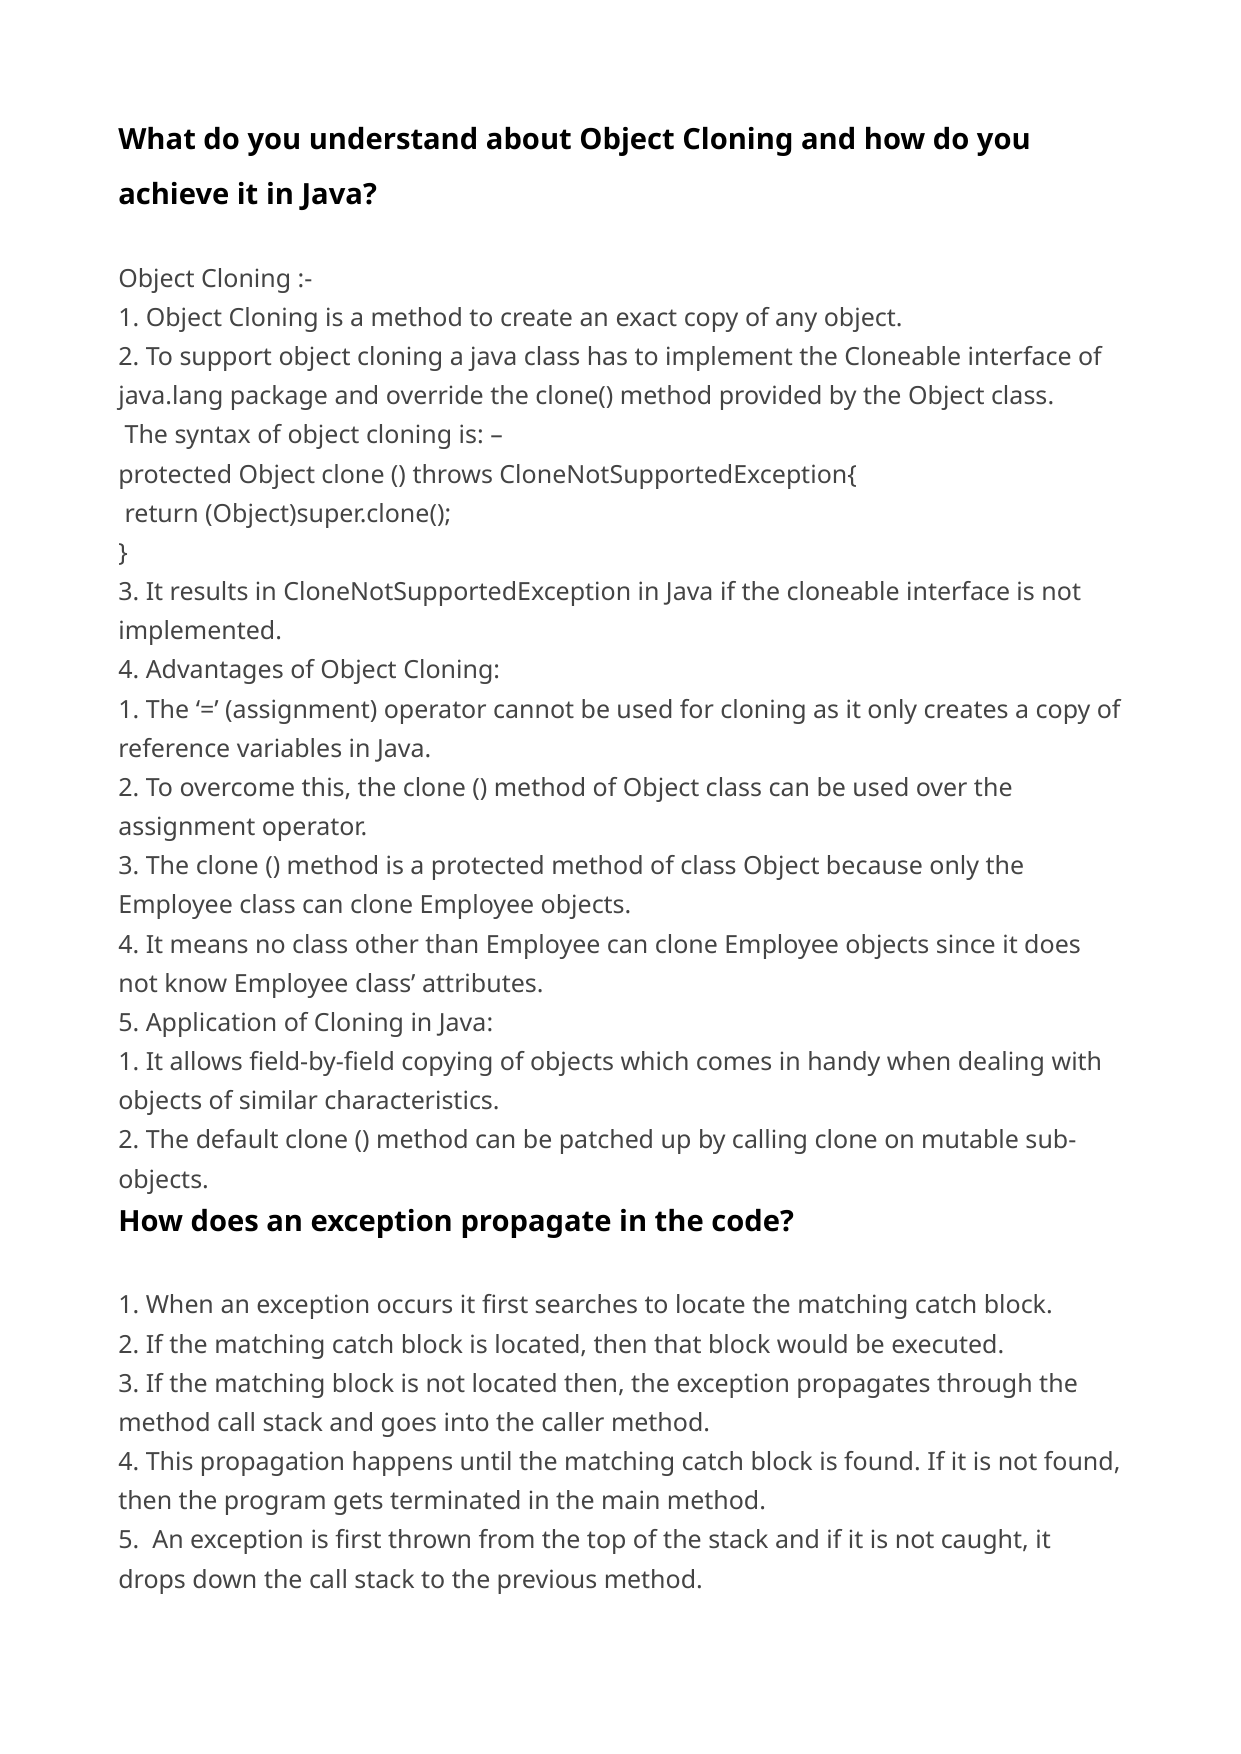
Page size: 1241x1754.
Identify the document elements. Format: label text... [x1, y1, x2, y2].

text 3. The clone () method is a protected method of class Object because only the Employee class can clone Employee objects. [118, 848, 1122, 921]
text protected Object clone () throws CloneNotSupportedException{ [118, 456, 1122, 490]
text 2. To overcome this, the clone () method of Object class can be used over the assignment operator. [118, 769, 1122, 843]
text 1. When an exception occurs it first searches to locate the matching catch block. [118, 1287, 1122, 1321]
text 3. If the matching block is not located then, the exception propagates through the method call stack and goes into the caller method. [118, 1366, 1122, 1439]
text 1. It allows field-by-field copying of objects which comes in handy when dealing with objects of similar characteristics. [118, 1044, 1122, 1117]
text 4. This propagation happens until the matching catch block is found. If it is not found, then the program gets terminated in the main method. [118, 1444, 1122, 1517]
text return (Object)super.clone(); [118, 495, 1122, 529]
text 2. The default clone () method can be patched up by calling clone on mutable sub-objects. [118, 1122, 1122, 1195]
text 5. An exception is first thrown from the top of the stack and if it is not caught, it drops down the call stack to the previous method. [118, 1522, 1122, 1595]
subtitle What do you understand about Object Cloning and how do you achieve it in Java? [118, 118, 1122, 213]
text 5. Application of Cloning in Java: [118, 1004, 1122, 1039]
text The syntax of object cloning is: – [118, 417, 1122, 451]
text } [118, 534, 1122, 569]
text Object Cloning :- [118, 260, 1122, 294]
text 2. To support object cloning a java class has to implement the Cloneable interface of java.lang package and override the clone() method provided by the Object class. [118, 339, 1122, 412]
text 2. If the matching catch block is located, then that block would be executed. [118, 1326, 1122, 1360]
subtitle How does an exception propagate in the code? [118, 1200, 1122, 1240]
text 1. The ‘=’ (assignment) operator cannot be used for cloning as it only creates a copy of reference variables in Java. [118, 691, 1122, 764]
text 1. Object Cloning is a method to create an exact copy of any object. [118, 299, 1122, 334]
text 4. It means no class other than Employee can clone Employee objects since it does not know Employee class’ attributes. [118, 926, 1122, 999]
text 4. Advantages of Object Cloning: [118, 652, 1122, 686]
text 3. It results in CloneNotSupportedException in Java if the cloneable interface is not implemented. [118, 574, 1122, 647]
